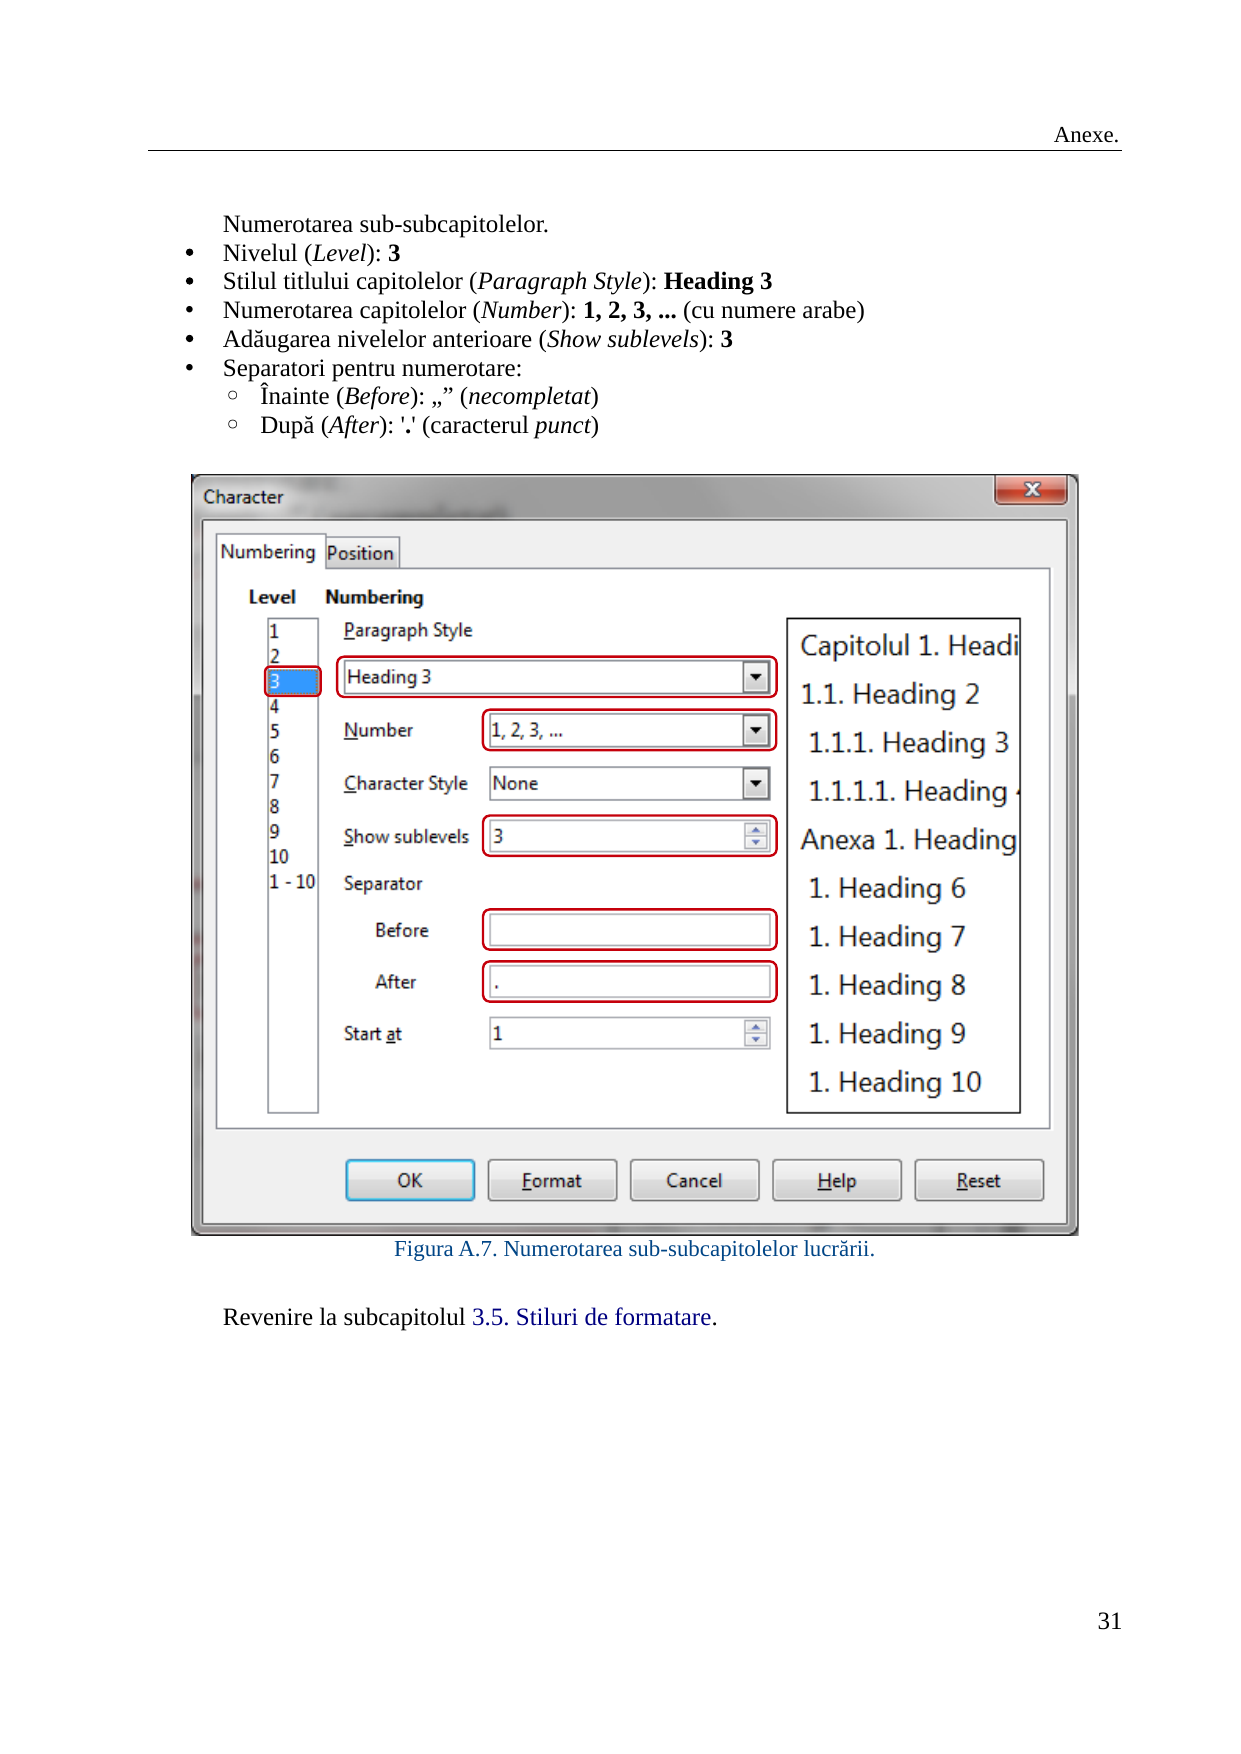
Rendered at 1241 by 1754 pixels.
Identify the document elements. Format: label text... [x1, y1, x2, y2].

text Figura A.7. Numerotarea sub-subcapitolelor lucrării. [148, 479, 1122, 1261]
list Numerotarea capitolelor (Number): 1, 2, 3, ... (cu numere arabe) [185, 295, 1122, 324]
text Revenire la subcapitolul 3.5. Stiluri de formatare. [148, 1302, 1122, 1331]
text Numerotarea sub-subcapitolelor. [148, 209, 1122, 238]
picture [191, 474, 1079, 1236]
list Înainte (Before): „” (necompletat) [223, 381, 1122, 410]
list După (After): '.' (caracterul punct) [223, 410, 1122, 439]
list Separatori pentru numerotare: [185, 353, 1122, 381]
list Nivelul (Level): 3 [185, 238, 1122, 266]
list Stilul titlului capitolelor (Paragraph Style): Heading 3 [185, 266, 1122, 295]
list Adăugarea nivelelor anterioare (Show sublevels): 3 [185, 324, 1122, 353]
